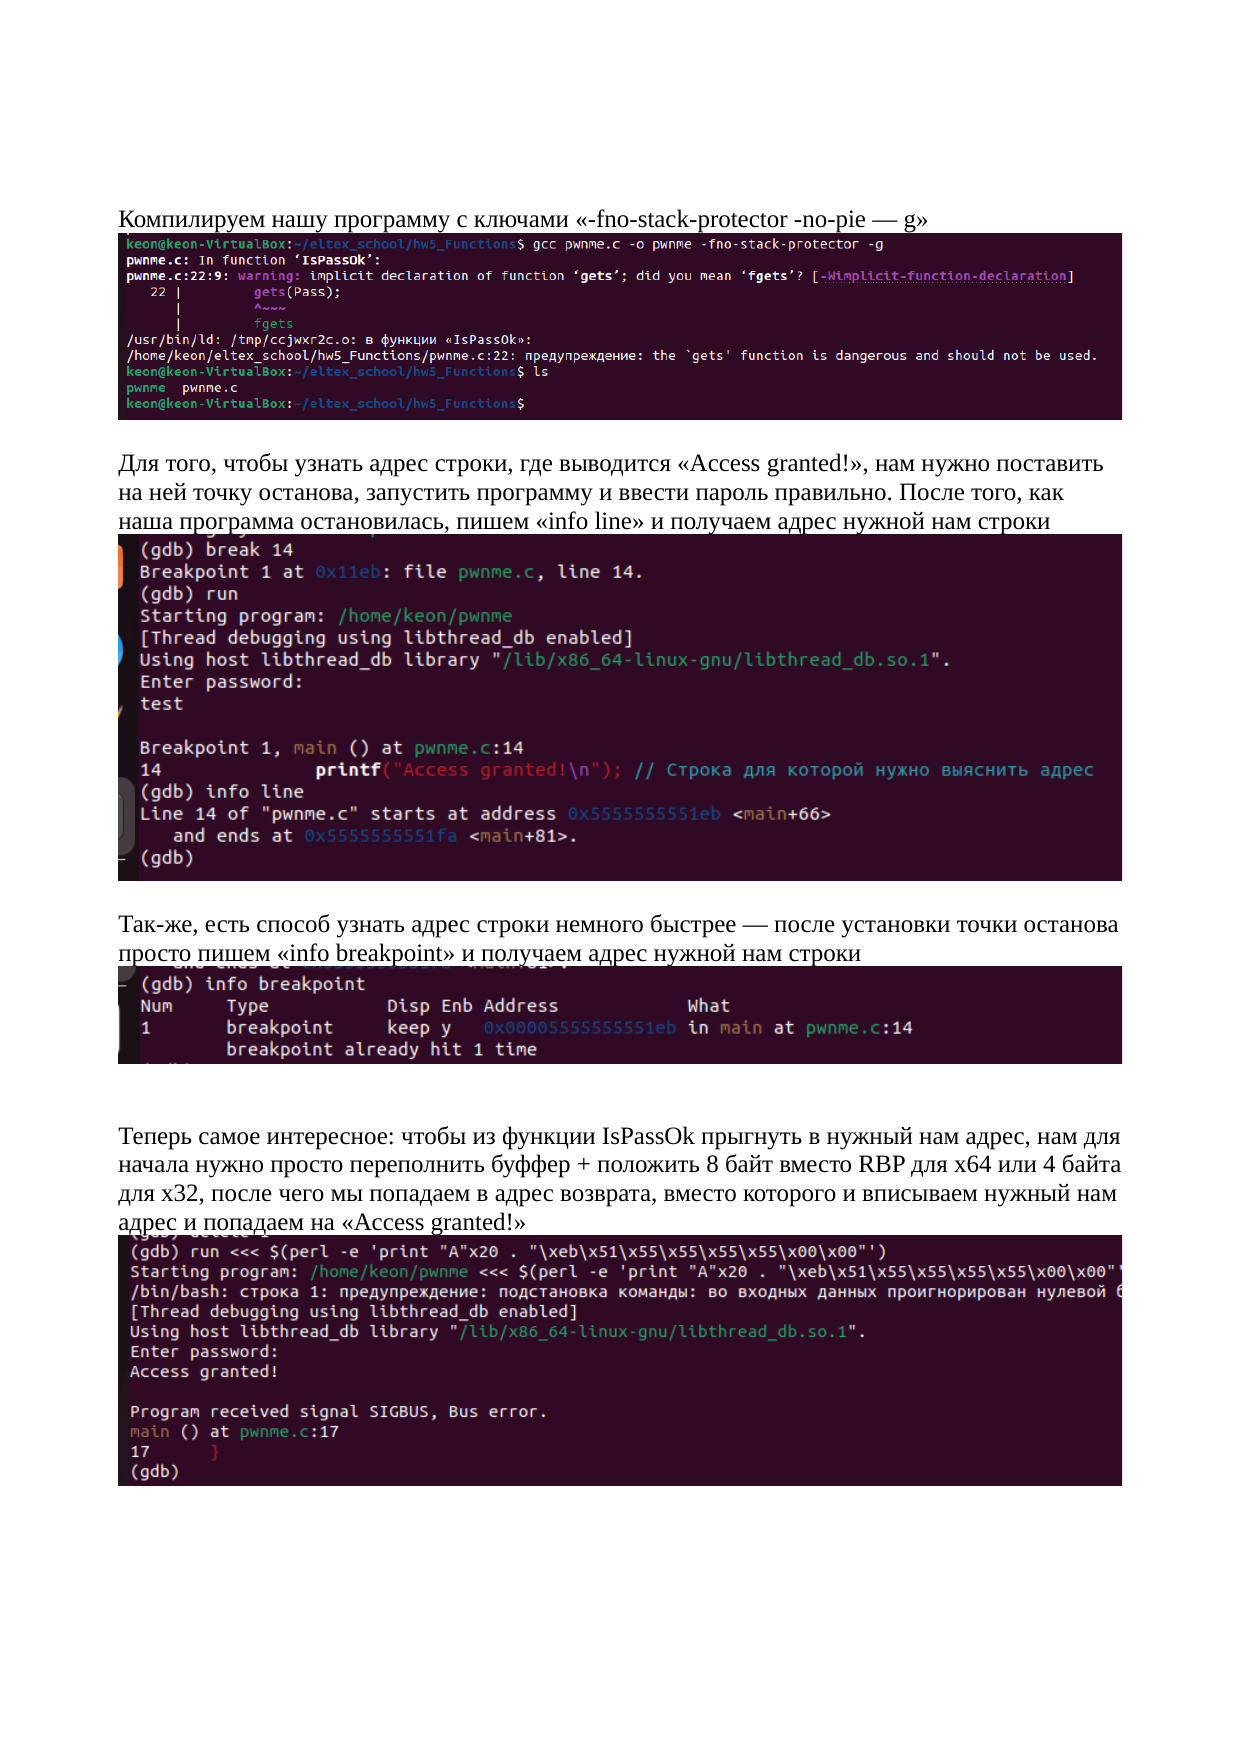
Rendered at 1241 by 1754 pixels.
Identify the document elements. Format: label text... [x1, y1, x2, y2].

picture [118, 966, 1123, 1064]
text Компилируем нашу программу с ключами «-fno-stack-protector -no-pie — g» [118, 204, 1122, 233]
picture [118, 1235, 1123, 1486]
text Теперь самое интересное: чтобы из функции IsPassOk прыгнуть в нужный нам адрес, нам для начала нужно просто переполнить буффер + положить 8 байт вместо RBP для х64 или 4 байта для х32, после чего мы попадаем в адрес возврата, вместо которого и вписываем нужный нам адрес и попадаем на «Access granted!» [118, 1121, 1122, 1235]
text Для того, чтобы узнать адрес строки, где выводится «Access granted!», нам нужно поставить на ней точку останова, запустить программу и ввести пароль правильно. После того, как наша программа остановилась, пишем «info line» и получаем адрес нужной нам строки [118, 448, 1122, 534]
picture [118, 233, 1123, 420]
picture [118, 534, 1123, 881]
text Так-же, есть способ узнать адрес строки немного быстрее — после установки точки останова просто пишем «info breakpoint» и получаем адрес нужной нам строки [118, 909, 1122, 966]
